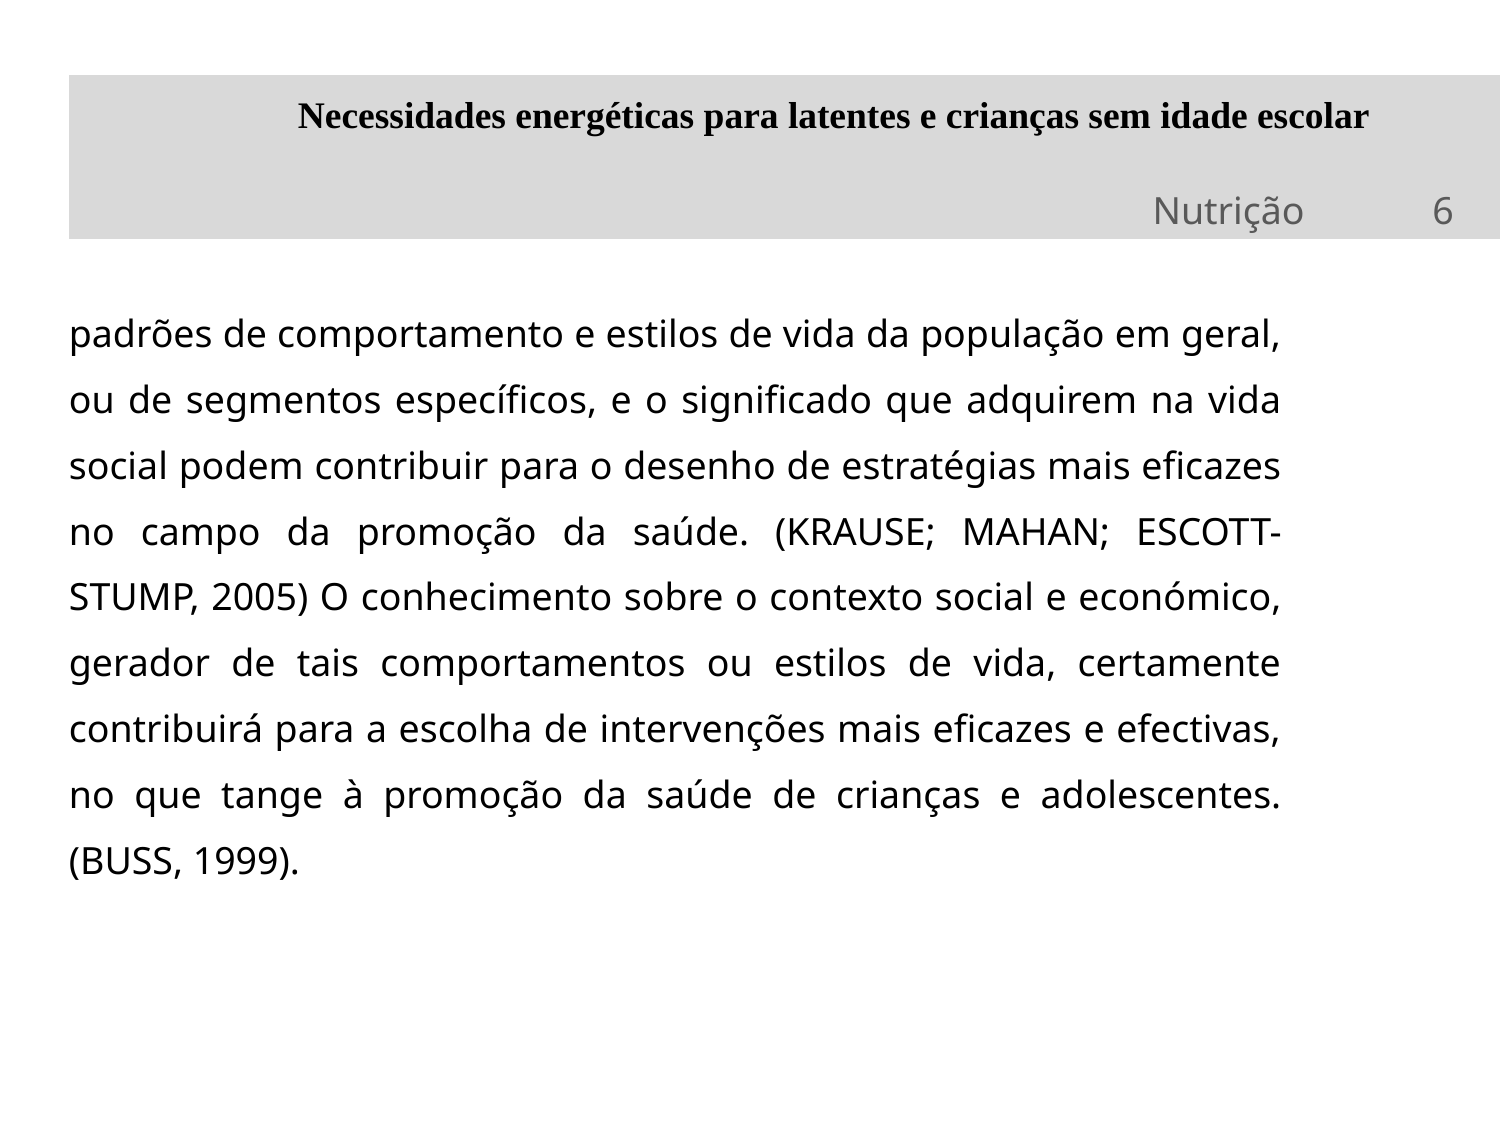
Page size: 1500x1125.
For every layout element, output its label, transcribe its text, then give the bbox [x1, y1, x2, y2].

text padrões de comportamento e estilos de vida da população em geral, ou de segmentos específicos, e o significado que adquirem na vida social podem contribuir para o desenho de estratégias mais eficazes no campo da promoção da saúde. (KRAUSE; MAHAN; ESCOTT-STUMP, 2005) O conhecimento sobre o contexto social e económico, gerador de tais comportamentos ou estilos de vida, certamente contribuirá para a escolha de intervenções mais eficazes e efectivas, no que tange à promoção da saúde de crianças e adolescentes. (BUSS, 1999). [69, 307, 1282, 885]
